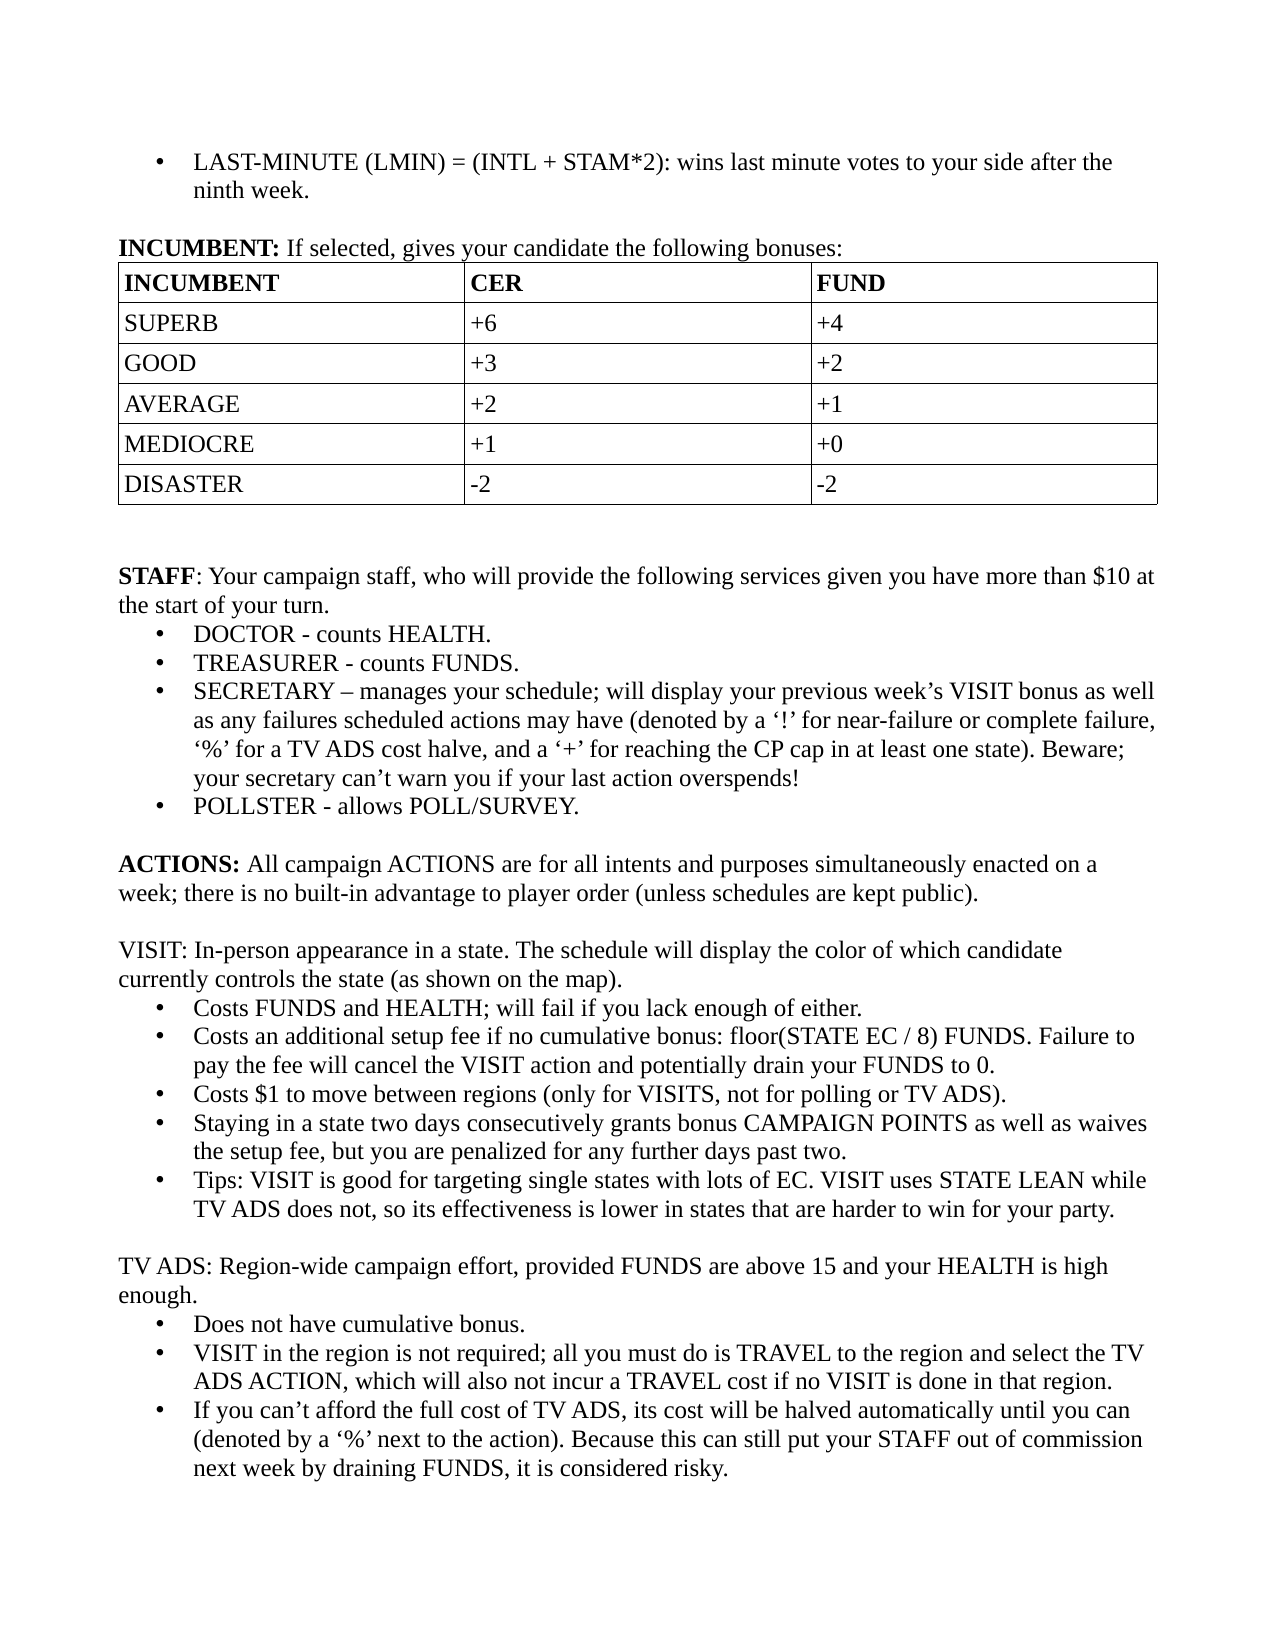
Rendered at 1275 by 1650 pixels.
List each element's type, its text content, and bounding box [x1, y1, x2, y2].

table_cell GOOD [119, 344, 464, 383]
table_cell +4 [812, 303, 1157, 342]
table_cell AVERAGE [119, 384, 464, 423]
list Tips: VISIT is good for targeting single states with lots of EC. VISIT uses STATE LEAN while TV ADS does not, so its effectiveness is lower in states that are harder to win for your party. [156, 1165, 1157, 1223]
table_cell MEDIOCRE [119, 424, 464, 463]
table_cell SUPERB [119, 303, 464, 342]
list Costs $1 to move between regions (only for VISITS, not for polling or TV ADS). [156, 1079, 1157, 1108]
table_cell -2 [812, 465, 1157, 504]
table_cell +1 [812, 384, 1157, 423]
table_cell -2 [465, 465, 811, 504]
table_cell +0 [812, 424, 1157, 463]
list TREASURER - counts FUNDS. [156, 648, 1157, 676]
text ACTIONS: All campaign ACTIONS are for all intents and purposes simultaneously enacted on a week; there is no built-in advantage to player order (unless schedules are kept public). [118, 849, 1157, 906]
list DOCTOR - counts HEALTH. [156, 619, 1157, 648]
list SECRETARY – manages your schedule; will display your previous week’s VISIT bonus as well as any failures scheduled actions may have (denoted by a ‘!’ for near-failure or complete failure, ‘%’ for a TV ADS cost halve, and a ‘+’ for reaching the CP cap in at least one state). Beware; your secretary can’t warn you if your last action overspends! [156, 676, 1157, 791]
table_cell +6 [465, 303, 811, 342]
table_header INCUMBENT [119, 263, 464, 302]
text INCUMBENT: If selected, gives your candidate the following bonuses: [118, 233, 1157, 262]
list Staying in a state two days consecutively grants bonus CAMPAIGN POINTS as well as waives the setup fee, but you are penalized for any further days past two. [156, 1108, 1157, 1165]
text TV ADS: Region-wide campaign effort, provided FUNDS are above 15 and your HEALTH is high enough. [118, 1251, 1157, 1309]
text VISIT: In-person appearance in a state. The schedule will display the color of which candidate currently controls the state (as shown on the map). [118, 935, 1157, 993]
table_cell +2 [812, 344, 1157, 383]
table_cell +2 [465, 384, 811, 423]
list Costs FUNDS and HEALTH; will fail if you lack enough of either. [156, 993, 1157, 1021]
list POLLSTER - allows POLL/SURVEY. [156, 791, 1157, 820]
list LAST-MINUTE (LMIN) = (INTL + STAM*2): wins last minute votes to your side after the ninth week. [156, 147, 1157, 204]
list If you can’t afford the full cost of TV ADS, its cost will be halved automatically until you can (denoted by a ‘%’ next to the action). Because this can still put your STAFF out of commission next week by draining FUNDS, it is considered risky. [156, 1395, 1157, 1481]
table_header FUND [812, 263, 1157, 302]
list VISIT in the region is not required; all you must do is TRAVEL to the region and select the TV ADS ACTION, which will also not incur a TRAVEL cost if no VISIT is done in that region. [156, 1338, 1157, 1395]
list Costs an additional setup fee if no cumulative bonus: floor(STATE EC / 8) FUNDS. Failure to pay the fee will cancel the VISIT action and potentially drain your FUNDS to 0. [156, 1021, 1157, 1079]
list Does not have cumulative bonus. [156, 1309, 1157, 1338]
table_cell DISASTER [119, 465, 464, 504]
table_cell +3 [465, 344, 811, 383]
table_cell +1 [465, 424, 811, 463]
text STAFF: Your campaign staff, who will provide the following services given you have more than $10 at the start of your turn. [118, 561, 1157, 619]
table_header CER [465, 263, 811, 302]
